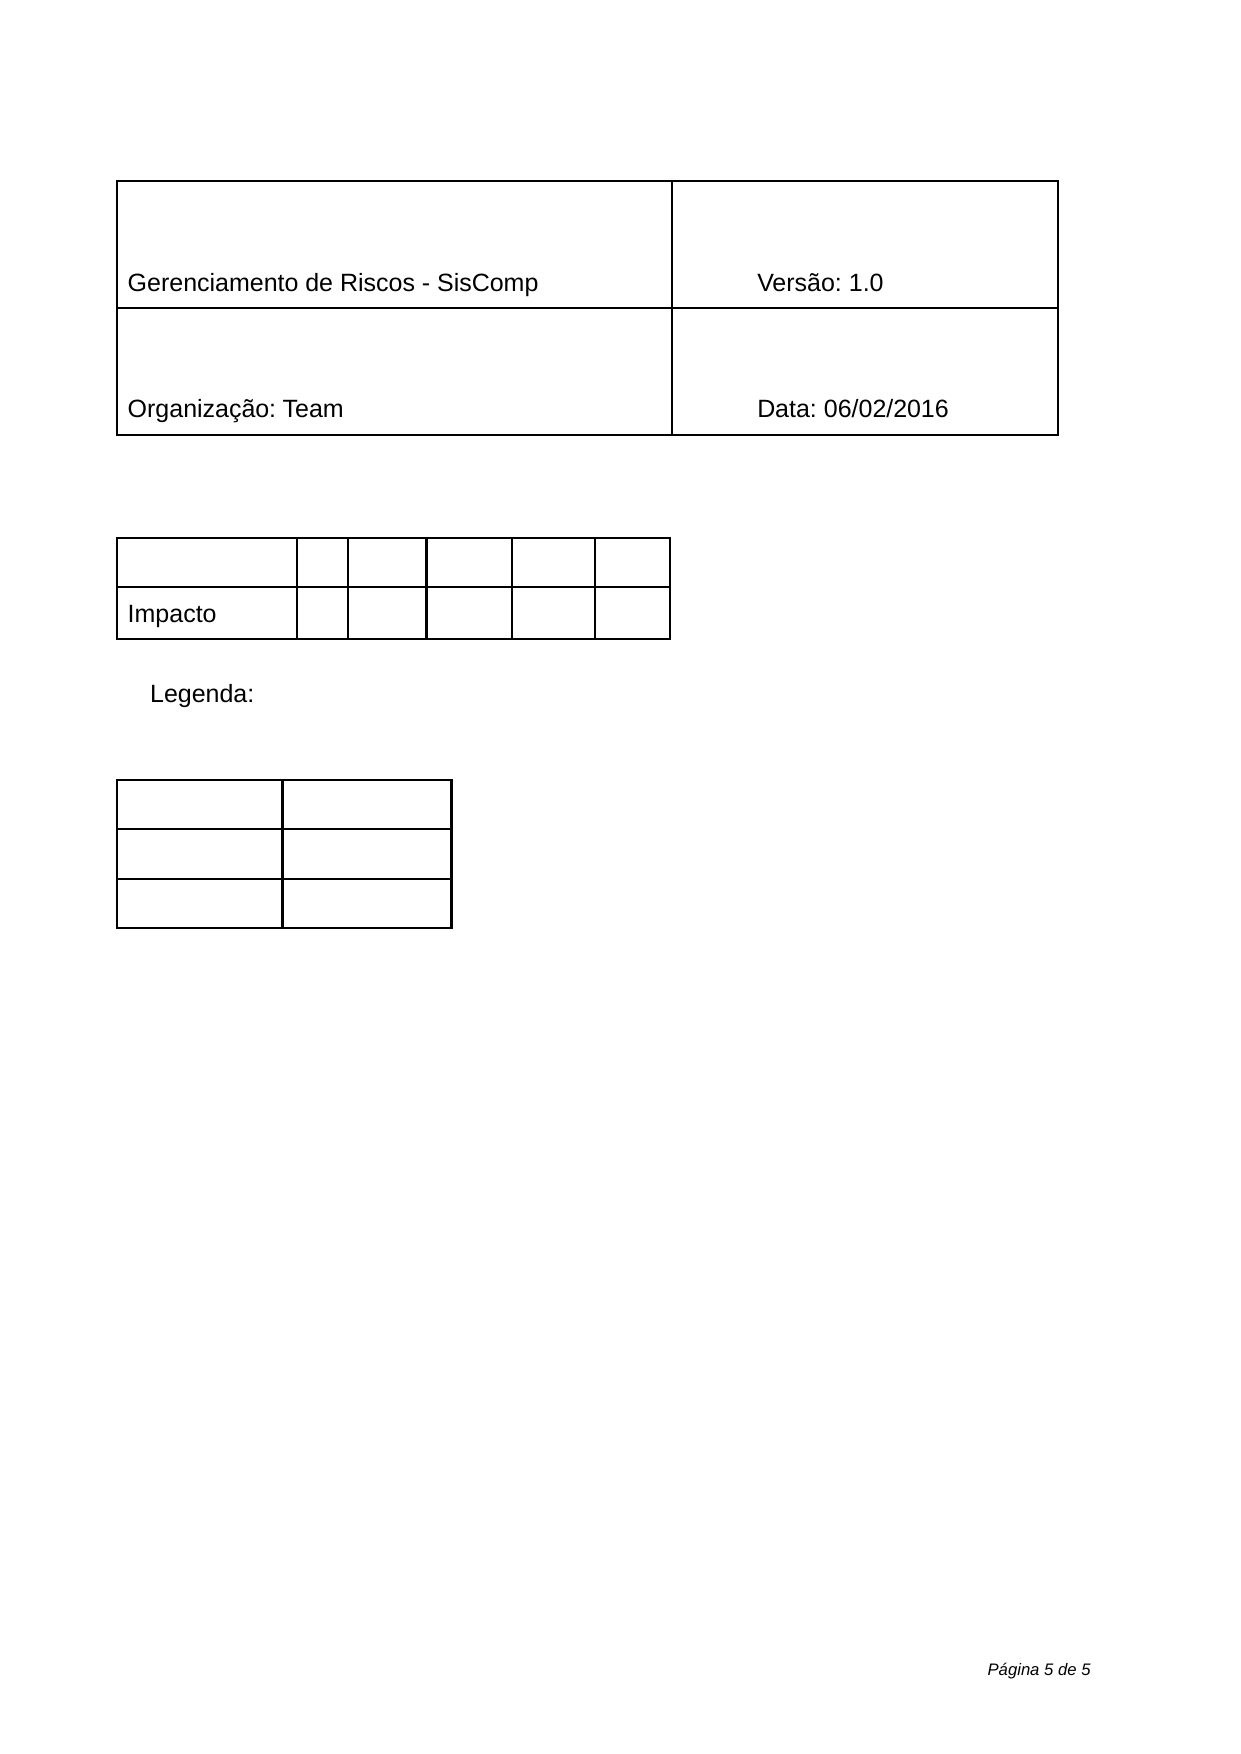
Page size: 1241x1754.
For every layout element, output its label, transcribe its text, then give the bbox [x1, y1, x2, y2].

table_cell [298, 539, 347, 586]
table_cell Impacto [118, 588, 296, 638]
table_cell [596, 539, 669, 586]
table_cell [513, 539, 594, 586]
table_cell [298, 588, 347, 638]
table_cell [349, 539, 425, 586]
table_header [284, 781, 450, 828]
table_cell [428, 588, 511, 638]
table_cell [284, 830, 450, 878]
table_cell [349, 588, 425, 638]
table_cell [284, 880, 450, 927]
table_cell [118, 539, 296, 586]
table_cell [513, 588, 594, 638]
table_cell [118, 830, 281, 878]
table_header [118, 781, 281, 828]
table_cell [428, 539, 511, 586]
table_cell [118, 880, 281, 927]
table_cell [596, 588, 669, 638]
text Legenda: [150, 679, 1090, 708]
